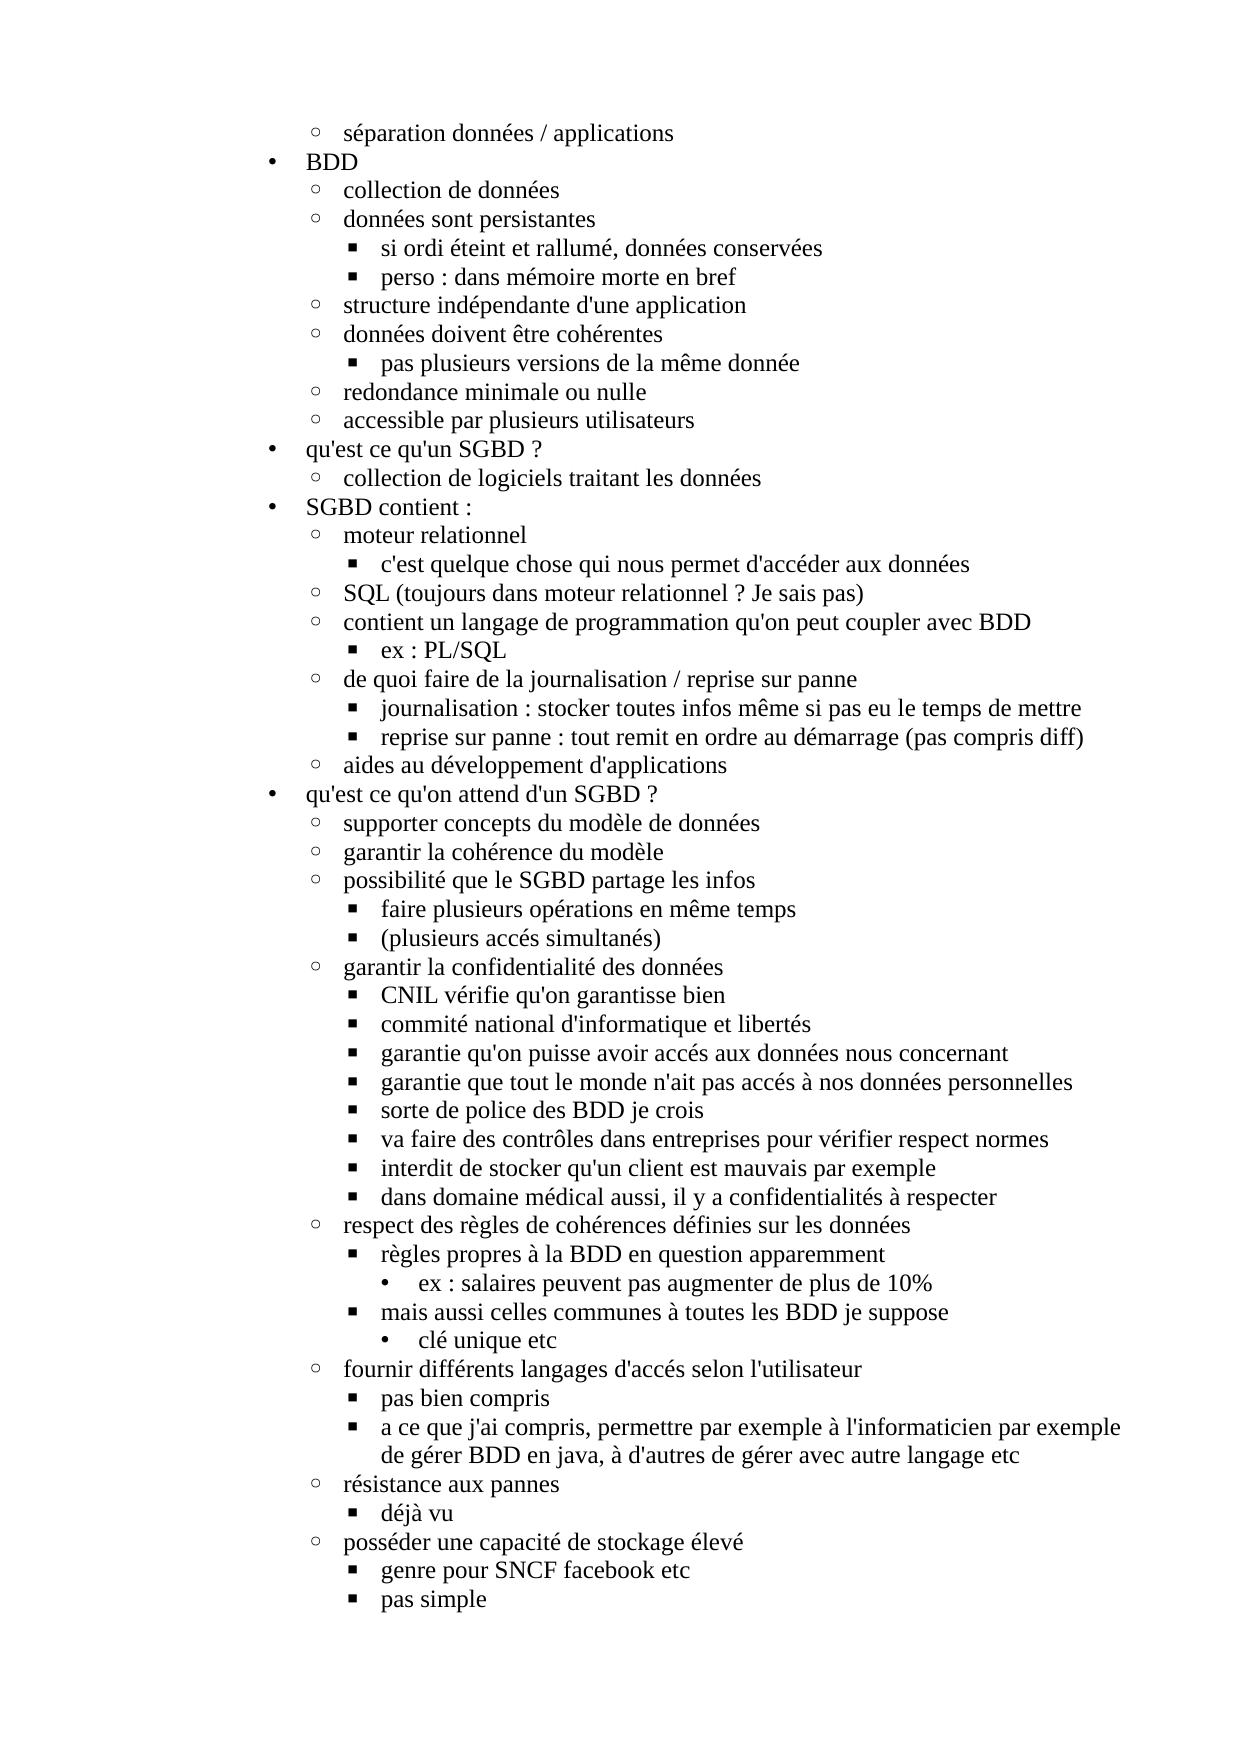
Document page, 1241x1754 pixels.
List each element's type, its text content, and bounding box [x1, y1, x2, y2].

list SQL (toujours dans moteur relationnel ? Je sais pas) [306, 578, 1122, 607]
list sorte de police des BDD je crois [343, 1096, 1122, 1124]
list reprise sur panne : tout remit en ordre au démarrage (pas compris diff) [343, 722, 1122, 751]
list respect des règles de cohérences définies sur les données [306, 1211, 1122, 1239]
list ex : PL/SQL [343, 636, 1122, 664]
list collection de données [306, 176, 1122, 204]
list dans domaine médical aussi, il y a confidentialités à respecter [343, 1182, 1122, 1211]
list si ordi éteint et rallumé, données conservées [343, 233, 1122, 262]
list accessible par plusieurs utilisateurs [306, 406, 1122, 434]
list pas bien compris [343, 1383, 1122, 1412]
list supporter concepts du modèle de données [306, 808, 1122, 837]
list a ce que j'ai compris, permettre par exemple à l'informaticien par exemple de gérer BDD en java, à d'autres de gérer avec autre langage etc [343, 1412, 1122, 1469]
list déjà vu [343, 1498, 1122, 1527]
list collection de logiciels traitant les données [306, 463, 1122, 492]
list pas simple [343, 1584, 1122, 1613]
list c'est quelque chose qui nous permet d'accéder aux données [343, 549, 1122, 578]
list données sont persistantes [306, 204, 1122, 233]
list posséder une capacité de stockage élevé [306, 1527, 1122, 1556]
list garantie que tout le monde n'ait pas accés à nos données personnelles [343, 1067, 1122, 1096]
list genre pour SNCF facebook etc [343, 1556, 1122, 1584]
list mais aussi celles communes à toutes les BDD je suppose [343, 1297, 1122, 1326]
list possibilité que le SGBD partage les infos [306, 866, 1122, 894]
list ex : salaires peuvent pas augmenter de plus de 10% [381, 1268, 1122, 1297]
list structure indépendante d'une application [306, 291, 1122, 319]
list BDD [268, 147, 1122, 176]
list redondance minimale ou nulle [306, 377, 1122, 406]
list va faire des contrôles dans entreprises pour vérifier respect normes [343, 1124, 1122, 1153]
list qu'est ce qu'un SGBD ? [268, 434, 1122, 463]
list clé unique etc [381, 1326, 1122, 1354]
list qu'est ce qu'on attend d'un SGBD ? [268, 779, 1122, 808]
list de quoi faire de la journalisation / reprise sur panne [306, 664, 1122, 693]
list séparation données / applications [306, 118, 1122, 147]
list CNIL vérifie qu'on garantisse bien [343, 981, 1122, 1009]
list règles propres à la BDD en question apparemment [343, 1239, 1122, 1268]
list fournir différents langages d'accés selon l'utilisateur [306, 1354, 1122, 1383]
list moteur relationnel [306, 521, 1122, 549]
list garantir la confidentialité des données [306, 952, 1122, 981]
list (plusieurs accés simultanés) [343, 923, 1122, 952]
list commité national d'informatique et libertés [343, 1009, 1122, 1038]
list aides au développement d'applications [306, 751, 1122, 779]
list garantir la cohérence du modèle [306, 837, 1122, 866]
list résistance aux pannes [306, 1469, 1122, 1498]
list perso : dans mémoire morte en bref [343, 262, 1122, 291]
list garantie qu'on puisse avoir accés aux données nous concernant [343, 1038, 1122, 1067]
list interdit de stocker qu'un client est mauvais par exemple [343, 1153, 1122, 1182]
list SGBD contient : [268, 492, 1122, 521]
list faire plusieurs opérations en même temps [343, 894, 1122, 923]
list données doivent être cohérentes [306, 319, 1122, 348]
list pas plusieurs versions de la même donnée [343, 348, 1122, 377]
list contient un langage de programmation qu'on peut coupler avec BDD [306, 607, 1122, 636]
list journalisation : stocker toutes infos même si pas eu le temps de mettre [343, 693, 1122, 722]
